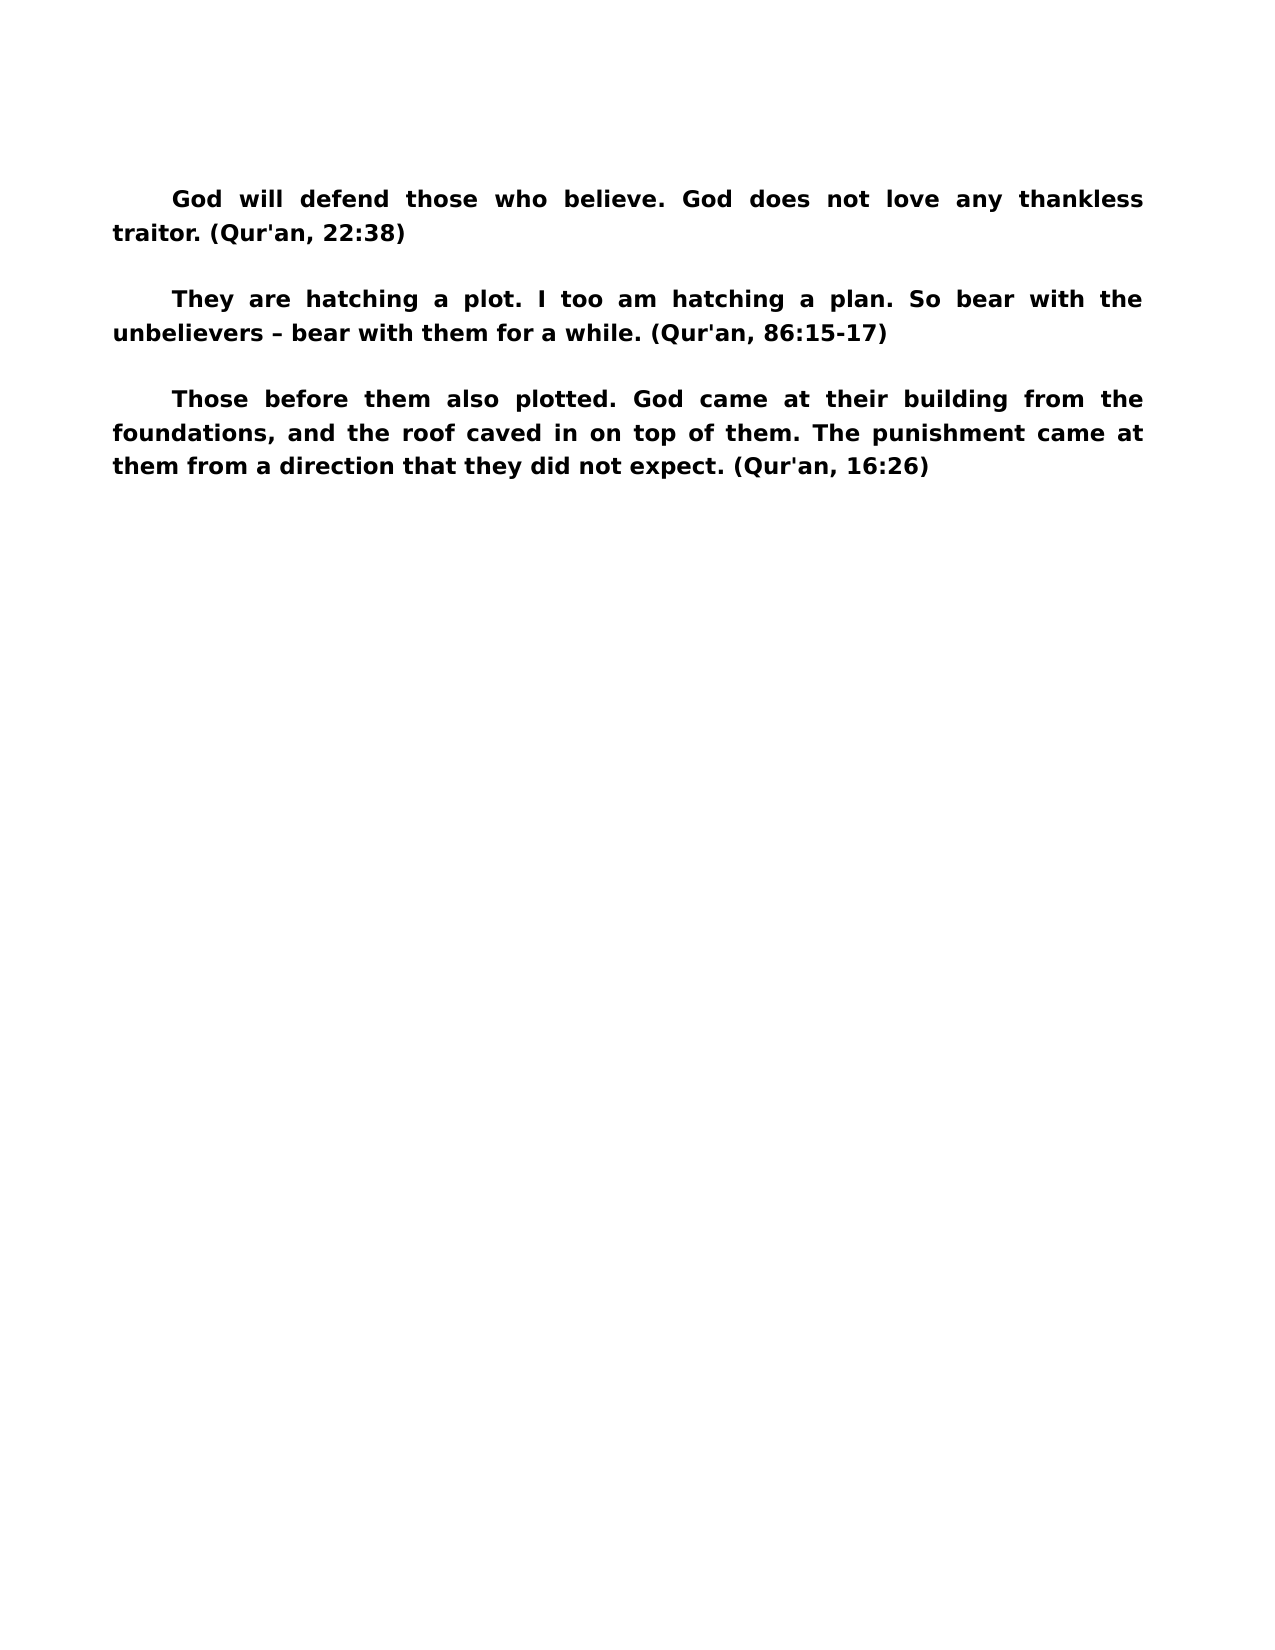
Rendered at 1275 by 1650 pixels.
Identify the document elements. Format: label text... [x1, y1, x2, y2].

text God will defend those who believe. God does not love any thankless traitor. (Qur'an, 22:38) [112, 181, 1145, 248]
text They are hatching a plot. I too am hatching a plan. So bear with the unbelievers – bear with them for a while. (Qur'an, 86:15-17) [112, 281, 1145, 348]
text Those before them also plotted. God came at their building from the foundations, and the roof caved in on top of them. The punishment came at them from a direction that they did not expect. (Qur'an, 16:26) [112, 381, 1145, 481]
